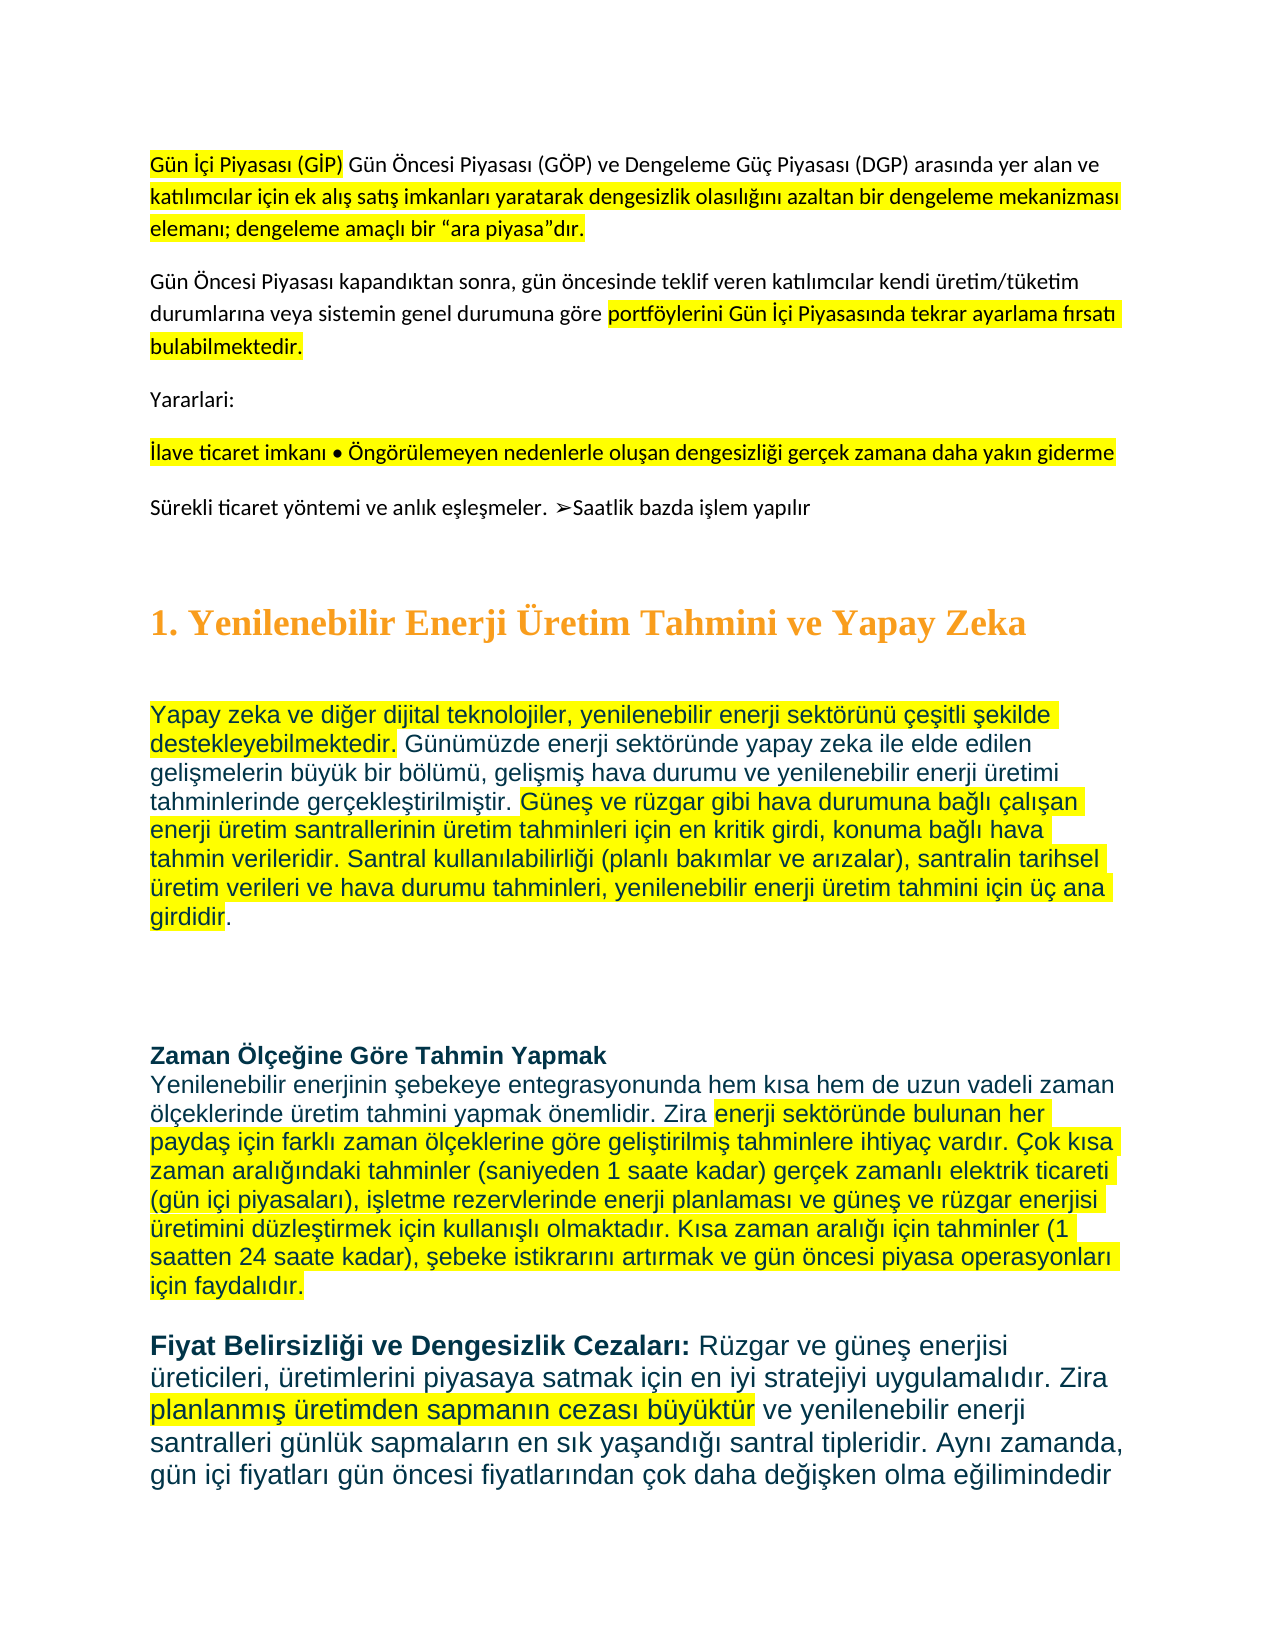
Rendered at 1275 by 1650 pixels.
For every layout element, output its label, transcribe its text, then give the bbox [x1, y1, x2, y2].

text Yenilenebilir enerjinin şebekeye entegrasyonunda hem kısa hem de uzun vadeli zaman ölçeklerinde üretim tahmini yapmak önemlidir. Zira enerji sektöründe bulunan her paydaş için farklı zaman ölçeklerine göre geliştirilmiş tahminlere ihtiyaç vardır. Çok kısa zaman aralığındaki tahminler (saniyeden 1 saate kadar) gerçek zamanlı elektrik ticareti (gün içi piyasaları), işletme rezervlerinde enerji planlaması ve güneş ve rüzgar enerjisi üretimini düzleştirmek için kullanışlı olmaktadır. Kısa zaman aralığı için tahminler (1 saatten 24 saate kadar), şebeke istikrarını artırmak ve gün öncesi piyasa operasyonları için faydalıdır. [150, 1070, 1125, 1300]
text Gün Öncesi Piyasası kapandıktan sonra, gün öncesinde teklif veren katılımcılar kendi üretim/tüketim durumlarına veya sistemin genel durumuna göre portföylerini Gün İçi Piyasasında tekrar ayarlama fırsatı bulabilmektedir. [150, 267, 1125, 360]
text Sürekli ticaret yöntemi ve anlık eşleşmeler. ➢Saatlik bazda işlem yapılır [150, 491, 1125, 522]
text Yararlari: [150, 385, 1125, 413]
text Zaman Ölçeğine Göre Tahmin Yapmak [150, 1041, 1125, 1070]
text Yapay zeka ve diğer dijital teknolojiler, yenilenebilir enerji sektörünü çeşitli şekilde destekleyebilmektedir. Günümüzde enerji sektöründe yapay zeka ile elde edilen gelişmelerin büyük bir bölümü, gelişmiş hava durumu ve yenilenebilir enerji üretimi tahminlerinde gerçekleştirilmiştir. Güneş ve rüzgar gibi hava durumuna bağlı çalışan enerji üretim santrallerinin üretim tahminleri için en kritik girdi, konuma bağlı hava tahmin verileridir. Santral kullanılabilirliği (planlı bakımlar ve arızalar), santralin tarihsel üretim verileri ve hava durumu tahminleri, yenilenebilir enerji üretim tahmini için üç ana girdidir. [150, 701, 1125, 931]
text Fiyat Belirsizliği ve Dengesizlik Cezaları: Rüzgar ve güneş enerjisi üreticileri, üretimlerini piyasaya satmak için en iyi stratejiyi uygulamalıdır. Zira planlanmış üretimden sapmanın cezası büyüktür ve yenilenebilir enerji santralleri günlük sapmaların en sık yaşandığı santral tipleridir. Aynı zamanda, gün içi fiyatları gün öncesi fiyatlarından çok daha değişken olma eğilimindedir [150, 1328, 1125, 1491]
text İlave ticaret imkanı • Öngörülemeyen nedenlerle oluşan dengesizliği gerçek zamana daha yakın giderme [150, 438, 1125, 466]
text Gün İçi Piyasası (GİP) Gün Öncesi Piyasası (GÖP) ve Dengeleme Güç Piyasası (DGP) arasında yer alan ve katılımcılar için ek alış satış imkanları yaratarak dengesizlik olasılığını azaltan bir dengeleme mekanizması elemanı; dengeleme amaçlı bir “ara piyasa”dır. [150, 150, 1125, 242]
subtitle 1. Yenilenebilir Enerji Üretim Tahmini ve Yapay Zeka [150, 601, 1125, 644]
